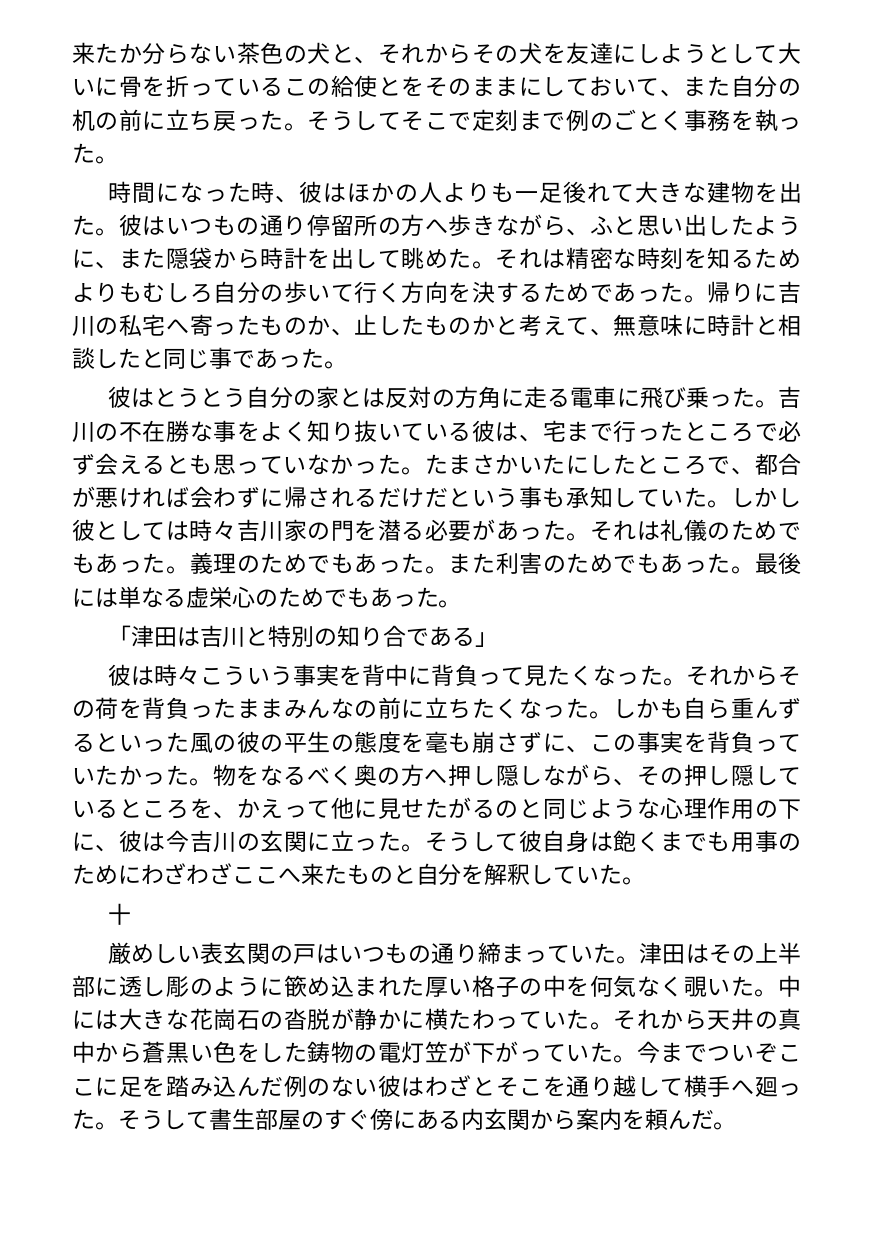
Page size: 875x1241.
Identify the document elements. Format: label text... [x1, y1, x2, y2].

text 彼は時々こういう事実を背中に背負って見たくなった。それからその荷を背負ったままみんなの前に立ちたくなった。しかも自ら重んずるといった風の彼の平生の態度を毫も崩さずに、この事実を背負っていたかった。物をなるべく奥の方へ押し隠しながら、その押し隠しているところを、かえって他に見せたがるのと同じような心理作用の下に、彼は今吉川の玄関に立った。そうして彼自身は飽くまでも用事のためにわざわざここへ来たものと自分を解釈していた。 [72, 658, 802, 891]
text 厳めしい表玄関の戸はいつもの通り締まっていた。津田はその上半部に透し彫のように篏め込まれた厚い格子の中を何気なく覗いた。中には大きな花崗石の沓脱が静かに横たわっていた。それから天井の真中から蒼黒い色をした鋳物の電灯笠が下がっていた。今までついぞここに足を踏み込んだ例のない彼はわざとそこを通り越して横手へ廻った。そうして書生部屋のすぐ傍にある内玄関から案内を頼んだ。 [72, 936, 802, 1135]
text 十 [72, 896, 802, 930]
text 時間になった時、彼はほかの人よりも一足後れて大きな建物を出た。彼はいつもの通り停留所の方へ歩きながら、ふと思い出したように、また隠袋から時計を出して眺めた。それは精密な時刻を知るためよりもむしろ自分の歩いて行く方向を決するためであった。帰りに吉川の私宅へ寄ったものか、止したものかと考えて、無意味に時計と相談したと同じ事であった。 [72, 175, 802, 374]
text 来たか分らない茶色の犬と、それからその犬を友達にしようとして大いに骨を折っているこの給使とをそのままにしておいて、また自分の机の前に立ち戻った。そうしてそこで定刻まで例のごとく事務を執った。 [72, 36, 802, 169]
text 彼はとうとう自分の家とは反対の方角に走る電車に飛び乗った。吉川の不在勝な事をよく知り抜いている彼は、宅まで行ったところで必ず会えるとも思っていなかった。たまさかいたにしたところで、都合が悪ければ会わずに帰されるだけだという事も承知していた。しかし彼としては時々吉川家の門を潜る必要があった。それは礼儀のためでもあった。義理のためでもあった。また利害のためでもあった。最後には単なる虚栄心のためでもあった。 [72, 380, 802, 613]
text 「津田は吉川と特別の知り合である」 [72, 619, 802, 652]
